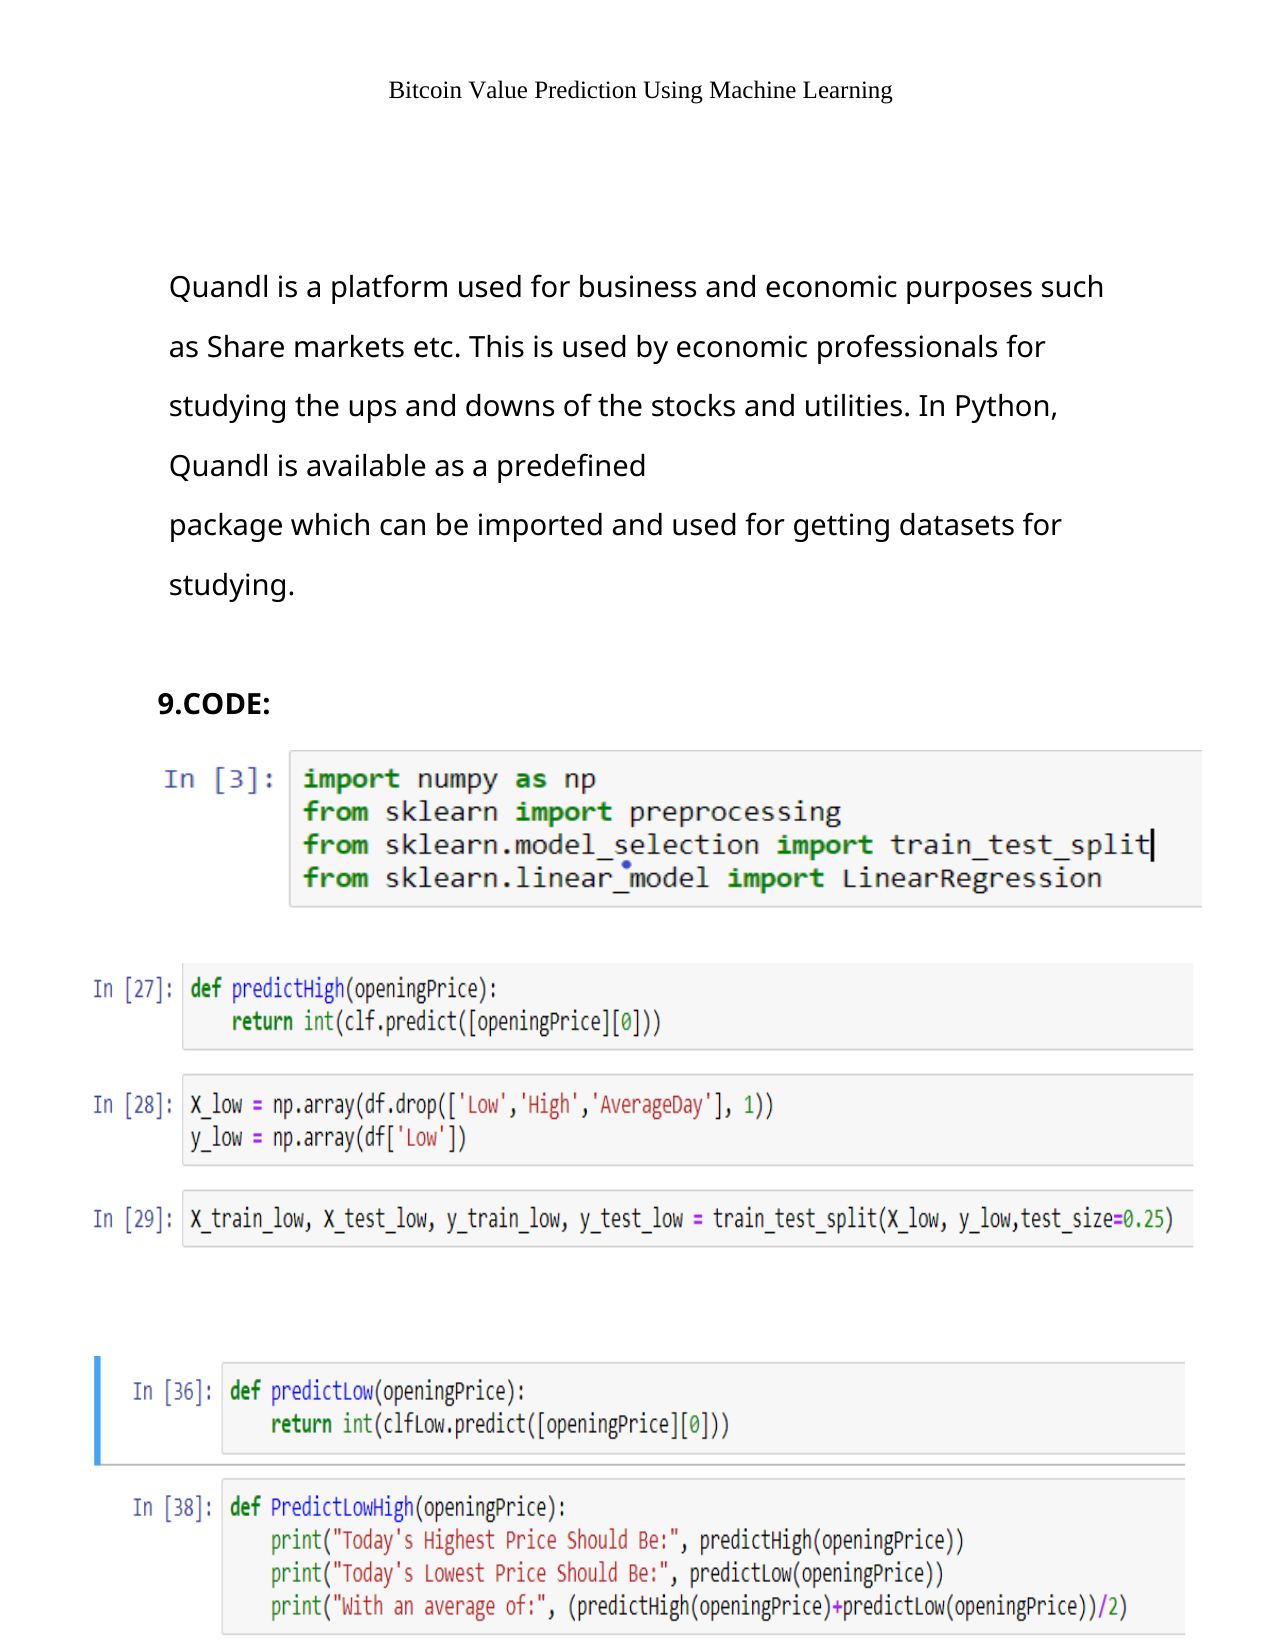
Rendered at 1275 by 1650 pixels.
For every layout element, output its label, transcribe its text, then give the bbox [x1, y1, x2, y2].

text package which can be imported and used for getting datasets for studying. [169, 504, 1125, 604]
text 9.CODE: [150, 683, 1125, 723]
text Quandl is a platform used for business and economic purposes such as Share markets etc. This is used by economic professionals for studying the ups and downs of the stocks and utilities. In Python, Quandl is available as a predefined [169, 267, 1125, 485]
